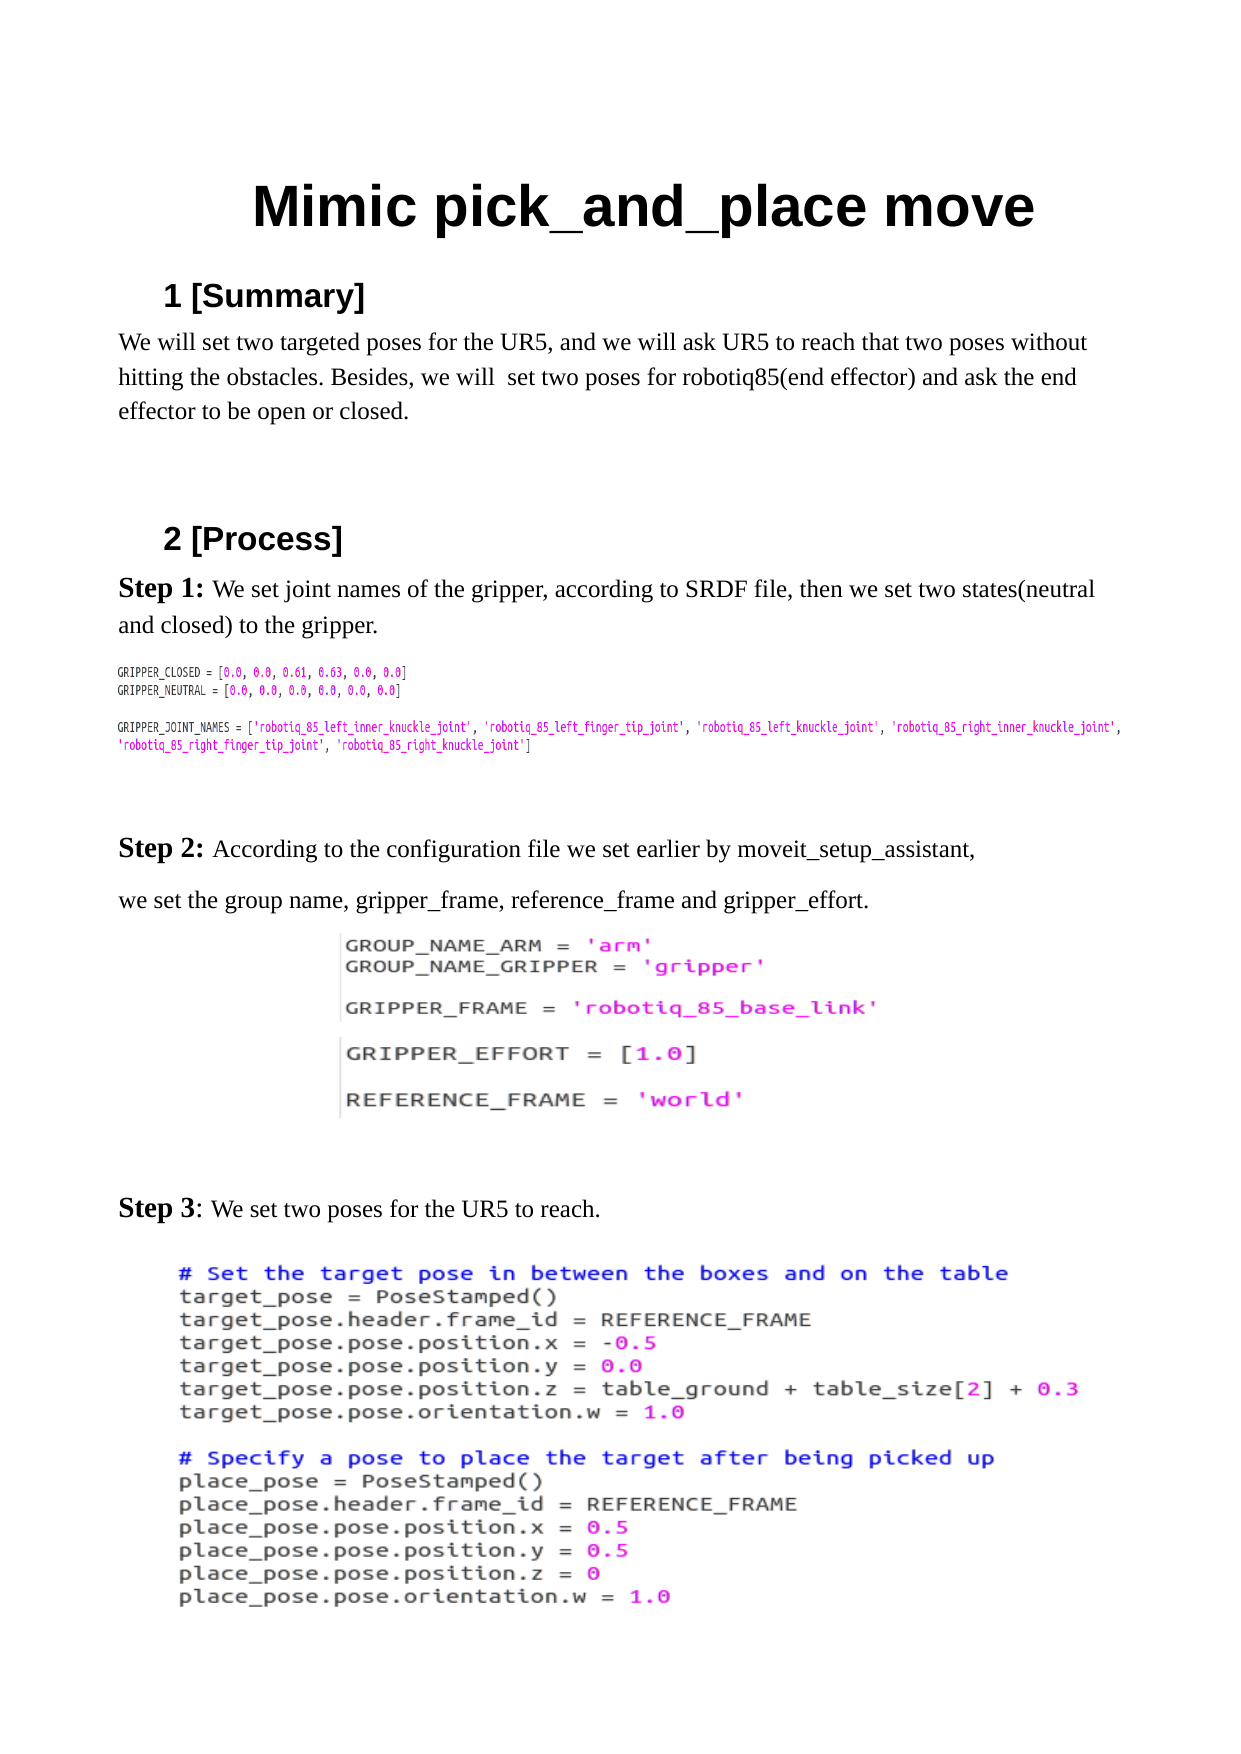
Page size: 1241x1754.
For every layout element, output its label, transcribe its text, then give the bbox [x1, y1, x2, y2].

text Step 1: We set joint names of the gripper, according to SRDF file, then we set two states(neutral and closed) to the gripper. [118, 570, 1122, 638]
subtitle 2 [Process] [118, 519, 1122, 558]
picture [339, 933, 901, 1022]
text Step 3: We set two poses for the UR5 to reach. [118, 1191, 1122, 1224]
picture [118, 658, 1123, 762]
text Step 2: According to the configuration file we set earlier by moveit_setup_assistant, [118, 830, 1122, 863]
picture [339, 1037, 844, 1118]
text we set the group name, gripper_frame, reference_frame and gripper_effort. [118, 885, 1122, 913]
picture [146, 1252, 1097, 1612]
title Mimic pick_and_place move [118, 172, 1122, 239]
text We will set two targeted poses for the UR5, and we will ask UR5 to reach that two poses without hitting the obstacles. Besides, we will set two poses for robotiq85(end effector) and ask the end effector to be open or closed. [118, 327, 1122, 425]
subtitle 1 [Summary] [118, 276, 1122, 315]
